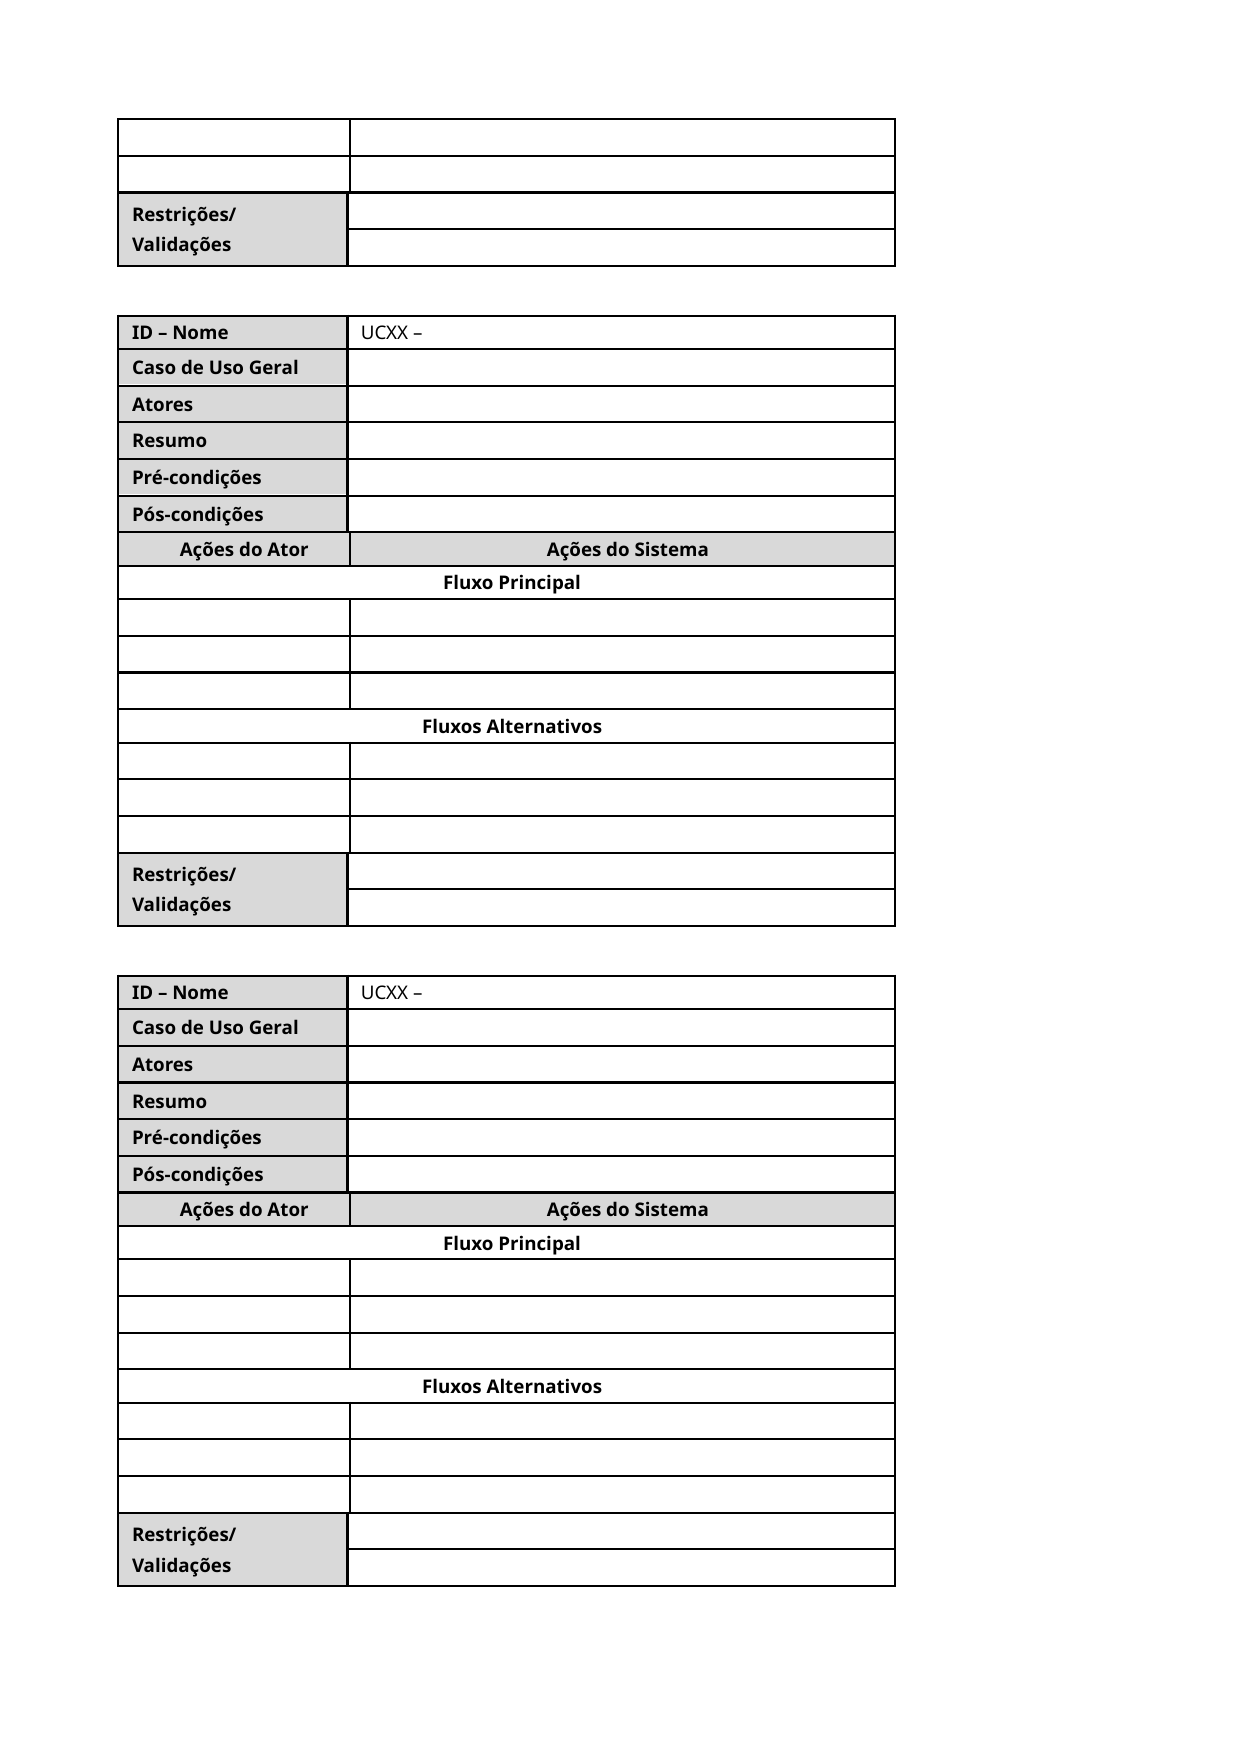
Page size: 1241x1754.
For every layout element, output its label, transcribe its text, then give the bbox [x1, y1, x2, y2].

table_cell [119, 817, 349, 852]
table_cell [119, 637, 349, 671]
table_cell Ações do Ator [119, 533, 349, 565]
table_cell [349, 1047, 894, 1081]
table_cell Pré-condições [119, 460, 346, 494]
table_cell Restrições/ Validações [119, 1514, 346, 1585]
table_cell [119, 1477, 349, 1512]
table_cell [119, 1440, 349, 1475]
table_cell [351, 1334, 894, 1368]
table_cell [351, 637, 894, 671]
table_header ID – Nome [119, 977, 346, 1008]
table_cell [349, 1010, 894, 1045]
table_cell [351, 817, 894, 852]
table_cell [351, 120, 894, 155]
table_cell Resumo [119, 1084, 346, 1118]
table_cell [349, 423, 894, 458]
table_cell [349, 1514, 894, 1548]
table_cell [119, 780, 349, 815]
table_cell [349, 1550, 894, 1585]
table_cell [351, 1477, 894, 1512]
table_cell [351, 780, 894, 815]
table_cell Fluxo Principal [119, 567, 894, 598]
table_cell [351, 1260, 894, 1295]
table_cell [349, 350, 894, 384]
table_cell [351, 1297, 894, 1332]
table_cell [349, 230, 894, 265]
table_header UCXX – [349, 977, 894, 1008]
table_cell [119, 1297, 349, 1332]
table_cell [349, 497, 894, 531]
table_cell [119, 1334, 349, 1368]
table_cell Ações do Sistema [351, 1194, 894, 1225]
table_cell Caso de Uso Geral [119, 350, 346, 384]
table_header UCXX – [349, 317, 894, 348]
table_cell [349, 387, 894, 421]
table_cell [349, 1084, 894, 1118]
table_cell [119, 1260, 349, 1295]
table_cell [351, 600, 894, 635]
table_cell [119, 157, 349, 191]
table_cell Restrições/ Validações [119, 854, 346, 925]
table_cell [351, 744, 894, 778]
table_cell Fluxos Alternativos [119, 1370, 894, 1402]
table_cell Ações do Sistema [351, 533, 894, 565]
table_cell [349, 460, 894, 494]
table_cell [351, 157, 894, 191]
table_cell [119, 744, 349, 778]
table_cell Caso de Uso Geral [119, 1010, 346, 1045]
table_cell [119, 1404, 349, 1438]
table_cell [349, 854, 894, 888]
table_cell Pós-condições [119, 497, 346, 531]
table_cell Pós-condições [119, 1157, 346, 1191]
table_cell [349, 194, 894, 228]
table_cell Resumo [119, 423, 346, 458]
table_cell [351, 1404, 894, 1438]
table_cell Fluxo Principal [119, 1227, 894, 1258]
table_cell [119, 120, 349, 155]
table_cell Fluxos Alternativos [119, 710, 894, 742]
table_cell [349, 1157, 894, 1191]
table_cell Atores [119, 1047, 346, 1081]
table_cell Ações do Ator [119, 1194, 349, 1225]
table_cell [349, 1120, 894, 1155]
table_cell Restrições/ Validações [119, 194, 346, 265]
table_header ID – Nome [119, 317, 346, 348]
table_cell [119, 600, 349, 635]
table_cell Pré-condições [119, 1120, 346, 1155]
table_cell [351, 1440, 894, 1475]
table_cell Atores [119, 387, 346, 421]
table_cell [349, 890, 894, 925]
table_cell [351, 674, 894, 708]
table_cell [119, 674, 349, 708]
